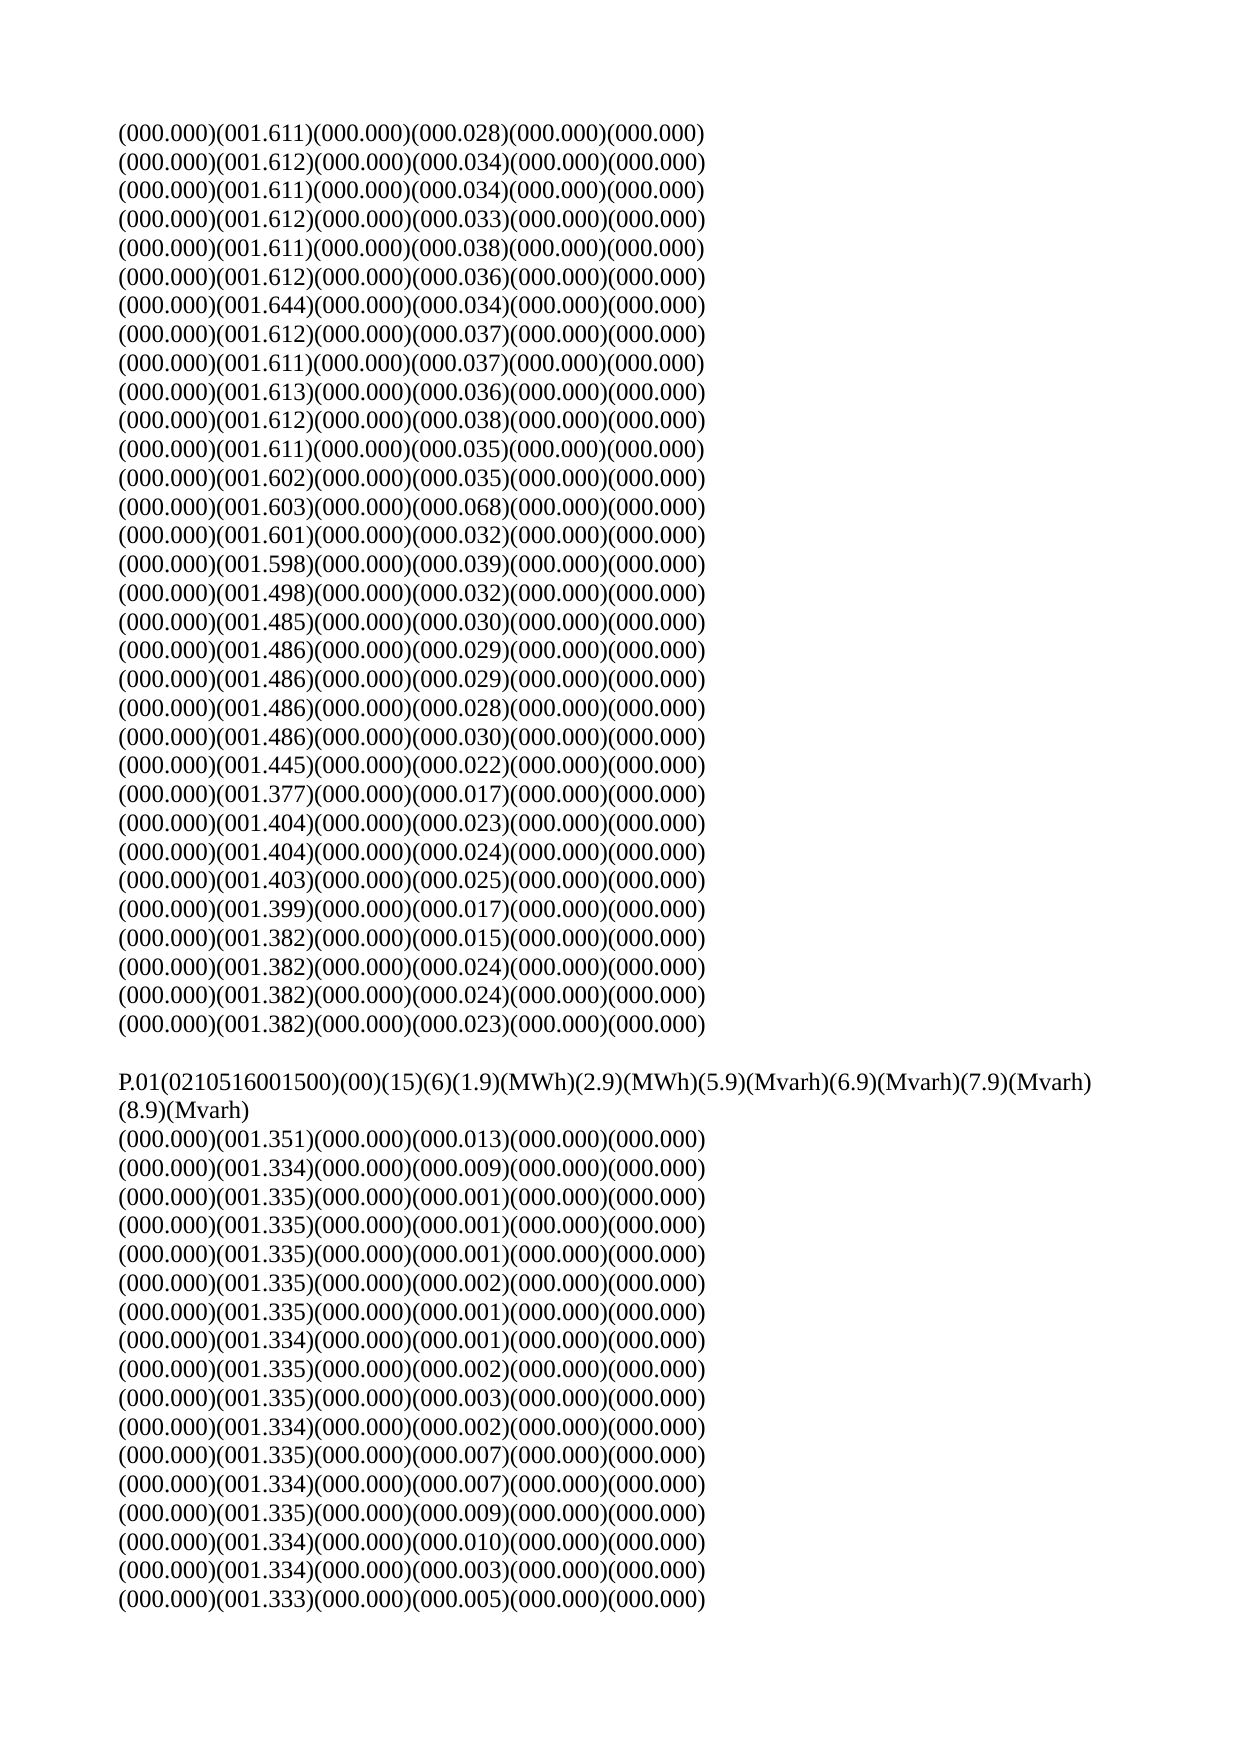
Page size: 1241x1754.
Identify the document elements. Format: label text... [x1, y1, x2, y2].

text (000.000)(001.611)(000.000)(000.034)(000.000)(000.000) [118, 176, 1122, 204]
text (000.000)(001.611)(000.000)(000.035)(000.000)(000.000) [118, 434, 1122, 463]
text (000.000)(001.334)(000.000)(000.009)(000.000)(000.000) [118, 1153, 1122, 1182]
text (000.000)(001.603)(000.000)(000.068)(000.000)(000.000) [118, 492, 1122, 521]
text (000.000)(001.486)(000.000)(000.029)(000.000)(000.000) [118, 664, 1122, 693]
text (000.000)(001.334)(000.000)(000.001)(000.000)(000.000) [118, 1326, 1122, 1354]
text (000.000)(001.335)(000.000)(000.001)(000.000)(000.000) [118, 1182, 1122, 1211]
text (000.000)(001.404)(000.000)(000.024)(000.000)(000.000) [118, 837, 1122, 866]
text (000.000)(001.335)(000.000)(000.001)(000.000)(000.000) [118, 1211, 1122, 1239]
text (000.000)(001.335)(000.000)(000.003)(000.000)(000.000) [118, 1383, 1122, 1412]
text (000.000)(001.486)(000.000)(000.029)(000.000)(000.000) [118, 636, 1122, 664]
text P.01(0210516001500)(00)(15)(6)(1.9)(MWh)(2.9)(MWh)(5.9)(Mvarh)(6.9)(Mvarh)(7.9)(Mvarh)(8.9)(Mvarh) [118, 1067, 1122, 1124]
text (000.000)(001.598)(000.000)(000.039)(000.000)(000.000) [118, 549, 1122, 578]
text (000.000)(001.382)(000.000)(000.015)(000.000)(000.000) [118, 923, 1122, 952]
text (000.000)(001.334)(000.000)(000.007)(000.000)(000.000) [118, 1469, 1122, 1498]
text (000.000)(001.335)(000.000)(000.002)(000.000)(000.000) [118, 1354, 1122, 1383]
text (000.000)(001.644)(000.000)(000.034)(000.000)(000.000) [118, 291, 1122, 319]
text (000.000)(001.613)(000.000)(000.036)(000.000)(000.000) [118, 377, 1122, 406]
text (000.000)(001.335)(000.000)(000.009)(000.000)(000.000) [118, 1498, 1122, 1527]
text (000.000)(001.611)(000.000)(000.028)(000.000)(000.000) [118, 118, 1122, 147]
text (000.000)(001.601)(000.000)(000.032)(000.000)(000.000) [118, 521, 1122, 549]
text (000.000)(001.404)(000.000)(000.023)(000.000)(000.000) [118, 808, 1122, 837]
text (000.000)(001.445)(000.000)(000.022)(000.000)(000.000) [118, 751, 1122, 779]
text (000.000)(001.333)(000.000)(000.005)(000.000)(000.000) [118, 1584, 1122, 1613]
text (000.000)(001.335)(000.000)(000.002)(000.000)(000.000) [118, 1268, 1122, 1297]
text (000.000)(001.612)(000.000)(000.038)(000.000)(000.000) [118, 406, 1122, 434]
text (000.000)(001.612)(000.000)(000.036)(000.000)(000.000) [118, 262, 1122, 291]
text (000.000)(001.351)(000.000)(000.013)(000.000)(000.000) [118, 1124, 1122, 1153]
text (000.000)(001.334)(000.000)(000.002)(000.000)(000.000) [118, 1412, 1122, 1441]
text (000.000)(001.612)(000.000)(000.034)(000.000)(000.000) [118, 147, 1122, 176]
text (000.000)(001.403)(000.000)(000.025)(000.000)(000.000) [118, 866, 1122, 894]
text (000.000)(001.486)(000.000)(000.030)(000.000)(000.000) [118, 722, 1122, 751]
text (000.000)(001.334)(000.000)(000.010)(000.000)(000.000) [118, 1527, 1122, 1556]
text (000.000)(001.382)(000.000)(000.024)(000.000)(000.000) [118, 952, 1122, 981]
text (000.000)(001.486)(000.000)(000.028)(000.000)(000.000) [118, 693, 1122, 722]
text (000.000)(001.611)(000.000)(000.037)(000.000)(000.000) [118, 348, 1122, 377]
text (000.000)(001.335)(000.000)(000.001)(000.000)(000.000) [118, 1239, 1122, 1268]
text (000.000)(001.611)(000.000)(000.038)(000.000)(000.000) [118, 233, 1122, 262]
text (000.000)(001.382)(000.000)(000.023)(000.000)(000.000) [118, 1009, 1122, 1038]
text (000.000)(001.335)(000.000)(000.007)(000.000)(000.000) [118, 1441, 1122, 1469]
text (000.000)(001.399)(000.000)(000.017)(000.000)(000.000) [118, 894, 1122, 923]
text (000.000)(001.485)(000.000)(000.030)(000.000)(000.000) [118, 607, 1122, 636]
text (000.000)(001.335)(000.000)(000.001)(000.000)(000.000) [118, 1297, 1122, 1326]
text (000.000)(001.382)(000.000)(000.024)(000.000)(000.000) [118, 981, 1122, 1009]
text (000.000)(001.612)(000.000)(000.037)(000.000)(000.000) [118, 319, 1122, 348]
text (000.000)(001.498)(000.000)(000.032)(000.000)(000.000) [118, 578, 1122, 607]
text (000.000)(001.377)(000.000)(000.017)(000.000)(000.000) [118, 779, 1122, 808]
text (000.000)(001.334)(000.000)(000.003)(000.000)(000.000) [118, 1556, 1122, 1584]
text (000.000)(001.602)(000.000)(000.035)(000.000)(000.000) [118, 463, 1122, 492]
text (000.000)(001.612)(000.000)(000.033)(000.000)(000.000) [118, 204, 1122, 233]
